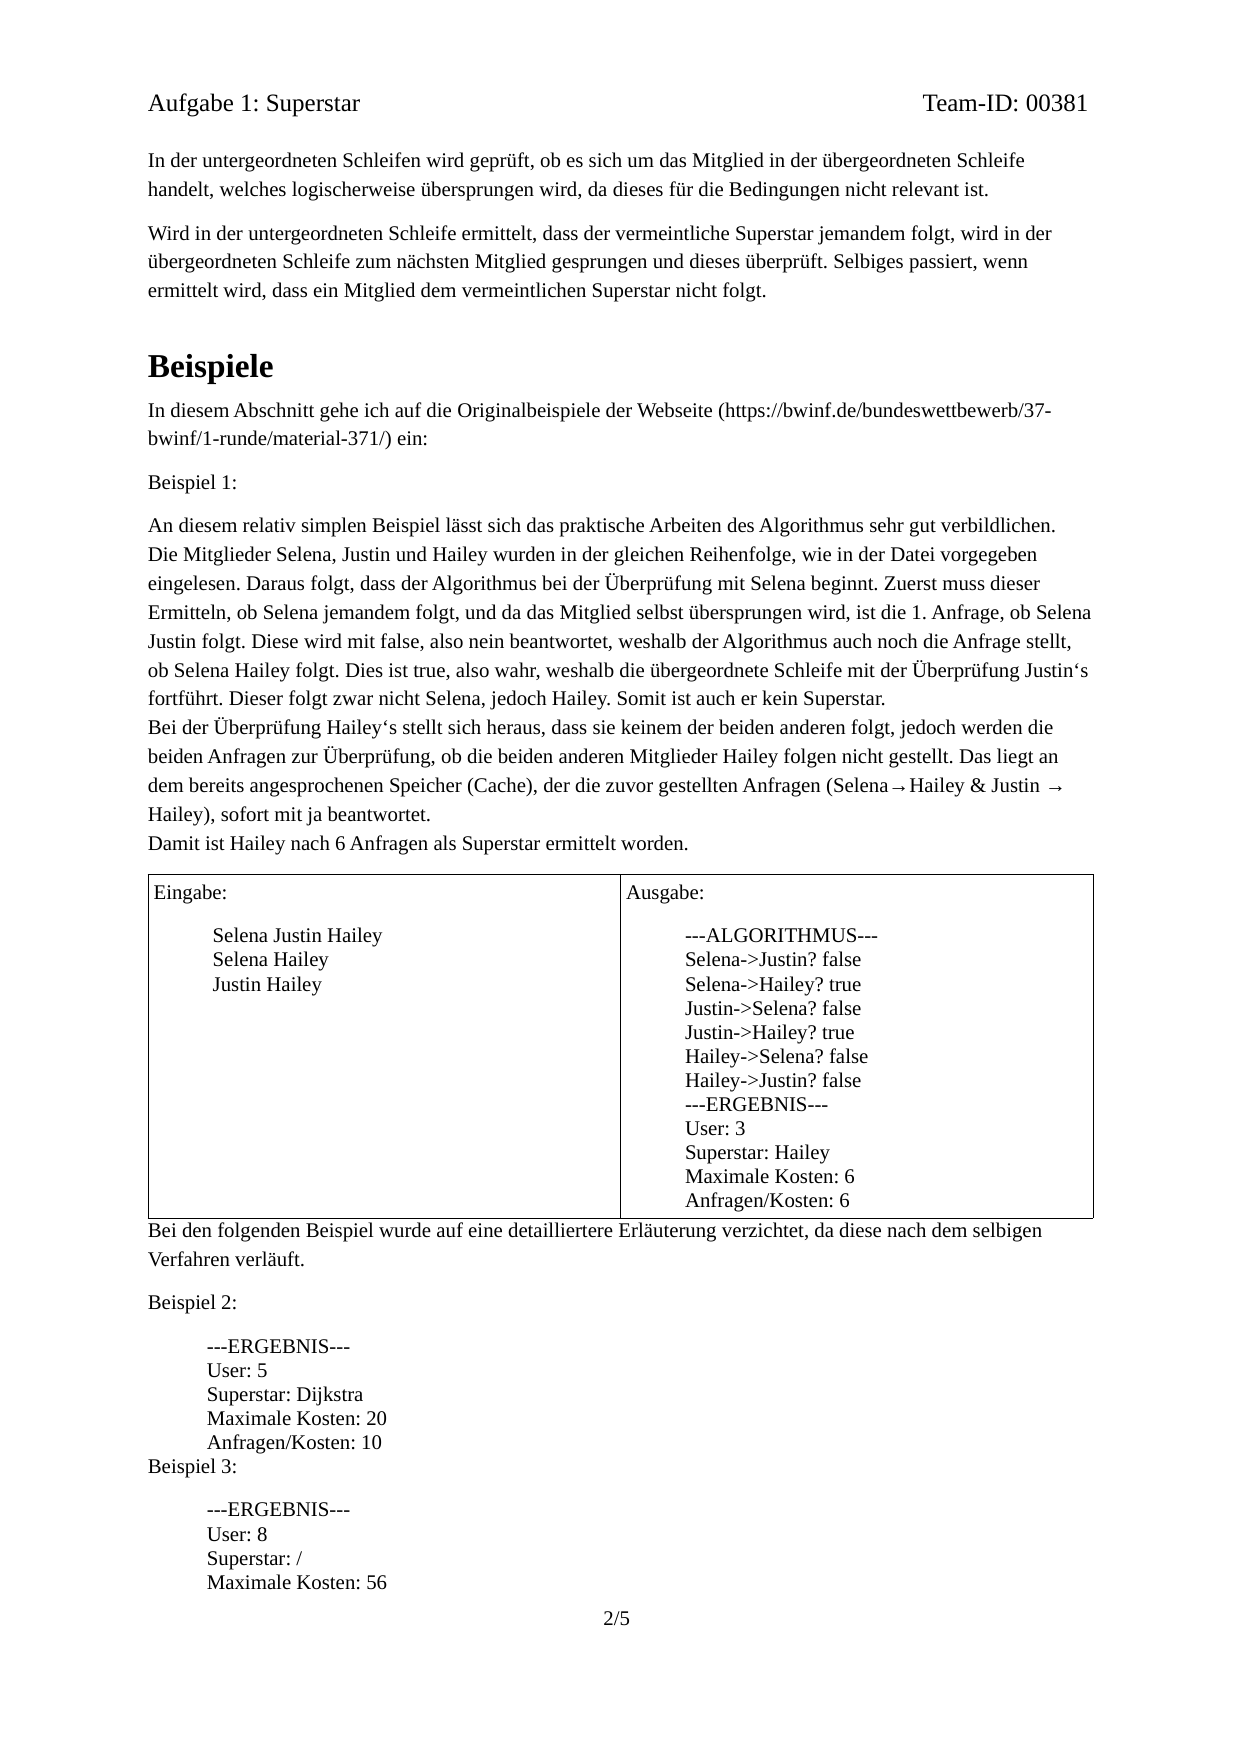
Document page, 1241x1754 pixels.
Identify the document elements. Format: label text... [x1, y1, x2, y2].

subtitle Beispiele [148, 347, 1093, 385]
text User: 5 [207, 1358, 1033, 1382]
text Maximale Kosten: 56 [207, 1569, 1033, 1594]
text ---ERGEBNIS--- [207, 1334, 1033, 1358]
text Beispiel 2: [148, 1290, 1093, 1314]
text Bei den folgenden Beispiel wurde auf eine detailliertere Erläuterung verzichtet, da diese nach dem selbigen Verfahren verläuft. [148, 1219, 1093, 1271]
text Beispiel 3: [148, 1454, 1093, 1478]
text Anfragen/Kosten: 10 [207, 1430, 1033, 1454]
text An diesem relativ simplen Beispiel lässt sich das praktische Arbeiten des Algorithmus sehr gut verbildlichen. Die Mitglieder Selena, Justin und Hailey wurden in der gleichen Reihenfolge, wie in der Datei vorgegeben eingelesen. Daraus folgt, dass der Algorithmus bei der Überprüfung mit Selena beginnt. Zuerst muss dieser Ermitteln, ob Selena jemandem folgt, und da das Mitglied selbst übersprungen wird, ist die 1. Anfrage, ob Selena Justin folgt. Diese wird mit false, also nein beantwortet, weshalb der Algorithmus auch noch die Anfrage stellt, ob Selena Hailey folgt. Dies ist true, also wahr, weshalb die übergeordnete Schleife mit der Überprüfung Justin‘s fortführt. Dieser folgt zwar nicht Selena, jedoch Hailey. Somit ist auch er kein Superstar. Bei der Überprüfung Hailey‘s stellt sich heraus, dass sie keinem der beiden anderen folgt, jedoch werden die beiden Anfragen zur Überprüfung, ob die beiden anderen Mitglieder Hailey folgen nicht gestellt. Das liegt an dem bereits angesprochenen Speicher (Cache), der die zuvor gestellten Anfragen (Selena→Hailey & Justin → Hailey), sofort mit ja beantwortet. Damit ist Hailey nach 6 Anfragen als Superstar ermittelt worden. [148, 513, 1093, 855]
text In der untergeordneten Schleifen wird geprüft, ob es sich um das Mitglied in der übergeordneten Schleife handelt, welches logischerweise übersprungen wird, da dieses für die Bedingungen nicht relevant ist. [148, 148, 1093, 201]
text Wird in der untergeordneten Schleife ermittelt, dass der vermeintliche Superstar jemandem folgt, wird in der übergeordneten Schleife zum nächsten Mitglied gesprungen und dieses überprüft. Selbiges passiert, wenn ermittelt wird, dass ein Mitglied dem vermeintlichen Superstar nicht folgt. [148, 221, 1093, 302]
text In diesem Abschnitt gehe ich auf die Originalbeispiele der Webseite (https://bwinf.de/bundeswettbewerb/37-bwinf/1-runde/material-371/) ein: [148, 397, 1093, 450]
text User: 8 [207, 1521, 1033, 1546]
text Superstar: / [207, 1546, 1033, 1569]
text Maximale Kosten: 20 [207, 1406, 1033, 1430]
text ---ERGEBNIS--- [207, 1497, 1033, 1521]
table_header Ausgabe: ---ALGORITHMUS--- Selena->Justin? false Selena->Hailey? true Justin->Selena? false Justin->Hailey? true Hailey->Selena? false Hailey->Justin? false ---ERGEBNIS--- User: 3 Superstar: Hailey Maximale Kosten: 6 Anfragen/Kosten: 6 [621, 875, 1093, 1218]
text Superstar: Dijkstra [207, 1382, 1033, 1406]
table_header Eingabe: Selena Justin Hailey Selena Hailey Justin Hailey [149, 875, 620, 1218]
text Beispiel 1: [148, 470, 1093, 494]
